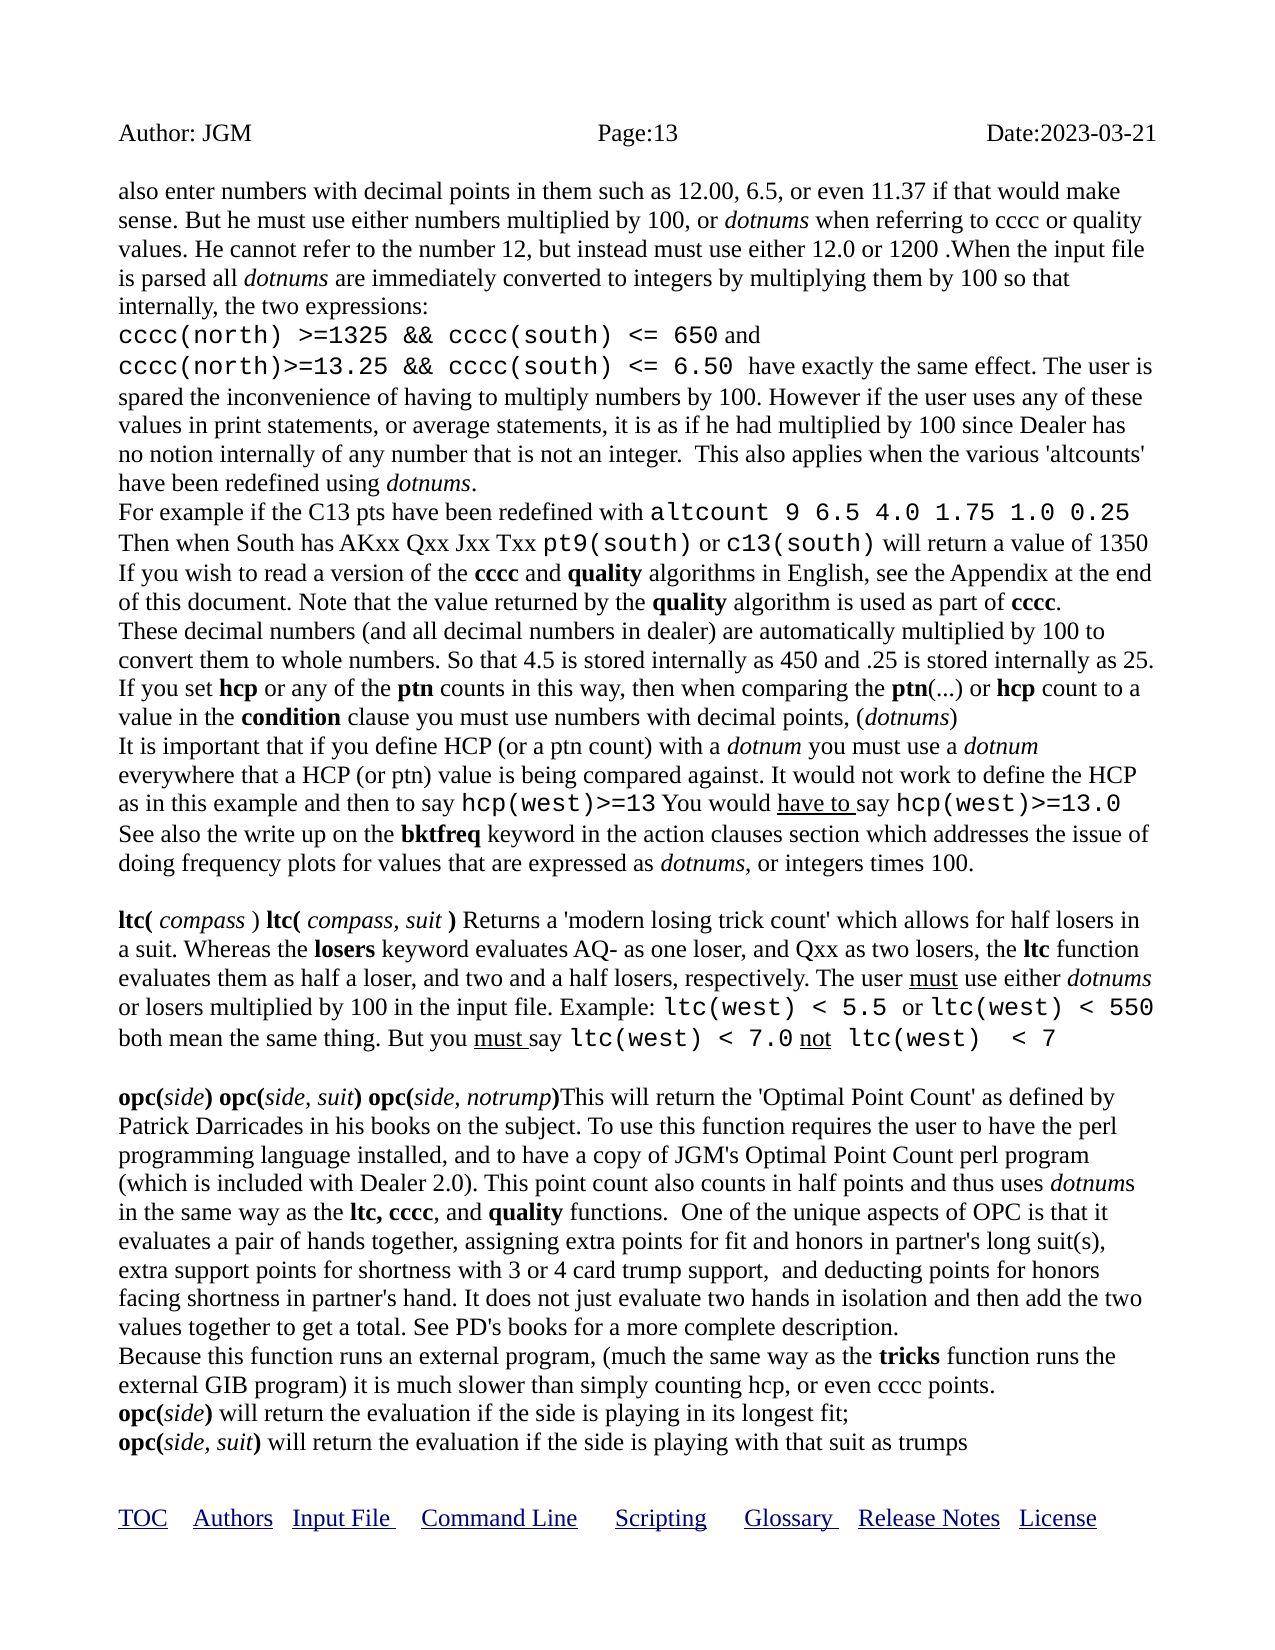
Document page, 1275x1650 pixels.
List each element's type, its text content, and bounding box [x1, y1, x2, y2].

text cccc(north)>=13.25 && cccc(south) <= 6.50 have exactly the same effect. The user is spared the inconvenience of having to multiply numbers by 100. However if the user uses any of these values in print statements, or average statements, it is as if he had multiplied by 100 since Dealer has no notion internally of any number that is not an integer. This also applies when the various 'altcounts' have been redefined using dotnums. [118, 351, 1157, 497]
text These decimal numbers (and all decimal numbers in dealer) are automatically multiplied by 100 to convert them to whole numbers. So that 4.5 is stored internally as 450 and .25 is stored internally as 25. If you set hcp or any of the ptn counts in this way, then when comparing the ptn(...) or hcp count to a value in the condition clause you must use numbers with decimal points, (dotnums) [118, 616, 1157, 731]
text Because this function runs an external program, (much the same way as the tricks function runs the external GIB program) it is much slower than simply counting hcp, or even cccc points. [118, 1341, 1157, 1398]
text opc(side, suit) will return the evaluation if the side is playing with that suit as trumps [118, 1427, 1157, 1456]
text cccc(north) >=1325 && cccc(south) <= 650 and [118, 320, 1157, 351]
text See also the write up on the bktfreq keyword in the action clauses section which addresses the issue of doing frequency plots for values that are expressed as dotnums, or integers times 100. [118, 819, 1157, 877]
text opc(side) opc(side, suit) opc(side, notrump)This will return the 'Optimal Point Count' as defined by Patrick Darricades in his books on the subject. To use this function requires the user to have the perl programming language installed, and to have a copy of JGM's Optimal Point Count perl program (which is included with Dealer 2.0). This point count also counts in half points and thus uses dotnums in the same way as the ltc, cccc, and quality functions. One of the unique aspects of OPC is that it evaluates a pair of hands together, assigning extra points for fit and honors in partner's long suit(s), extra support points for shortness with 3 or 4 card trump support, and deducting points for honors facing shortness in partner's hand. It does not just evaluate two hands in isolation and then add the two values together to get a total. See PD's books for a more complete description. [118, 1082, 1157, 1341]
text also enter numbers with decimal points in them such as 12.00, 6.5, or even 11.37 if that would make sense. But he must use either numbers multiplied by 100, or dotnums when referring to cccc or quality values. He cannot refer to the number 12, but instead must use either 12.0 or 1200 .When the input file is parsed all dotnums are immediately converted to integers by multiplying them by 100 so that internally, the two expressions: [118, 176, 1157, 320]
text ltc( compass ) ltc( compass, suit ) Returns a 'modern losing trick count' which allows for half losers in a suit. Whereas the losers keyword evaluates AQ- as one loser, and Qxx as two losers, the ltc function evaluates them as half a loser, and two and a half losers, respectively. The user must use either dotnums or losers multiplied by 100 in the input file. Example: ltc(west) < 5.5 or ltc(west) < 550 both mean the same thing. But you must say ltc(west) < 7.0 not ltc(west) < 7 [118, 906, 1157, 1053]
text Then when South has AKxx Qxx Jxx Txx pt9(south) or c13(south) will return a value of 1350 If you wish to read a version of the cccc and quality algorithms in English, see the Appendix at the end of this document. Note that the value returned by the quality algorithm is used as part of cccc. [118, 528, 1157, 616]
text For example if the C13 pts have been redefined with altcount 9 6.5 4.0 1.75 1.0 0.25 [118, 497, 1157, 528]
text It is important that if you define HCP (or a ptn count) with a dotnum you must use a dotnum everywhere that a HCP (or ptn) value is being compared against. It would not work to define the HCP as in this example and then to say hcp(west)>=13 You would have to say hcp(west)>=13.0 [118, 731, 1157, 819]
text opc(side) will return the evaluation if the side is playing in its longest fit; [118, 1398, 1157, 1427]
